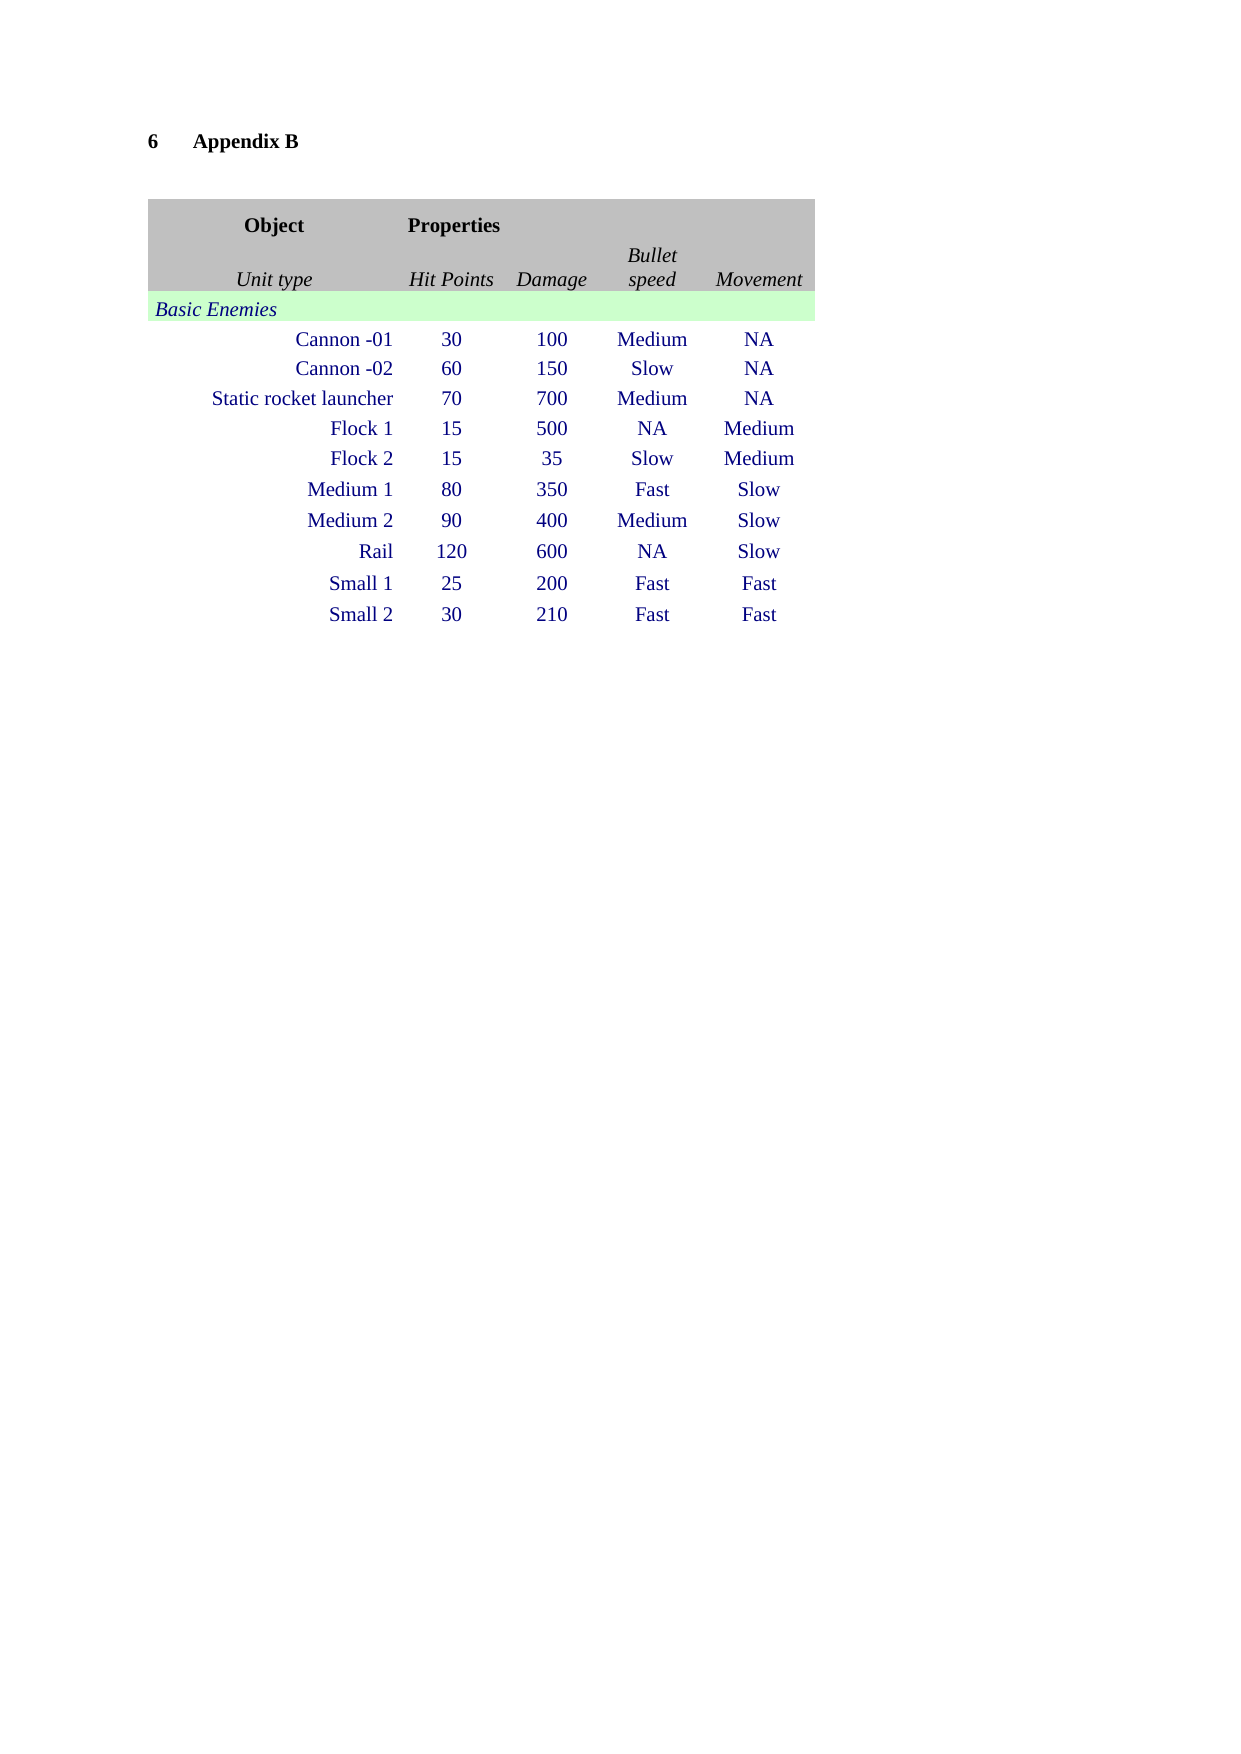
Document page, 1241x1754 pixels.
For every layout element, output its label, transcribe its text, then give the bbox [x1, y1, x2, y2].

table_cell Medium [601, 501, 703, 532]
table_cell Medium [601, 321, 703, 351]
table_cell 25 [400, 563, 502, 594]
table_cell Slow [703, 501, 815, 532]
table_cell Slow [703, 470, 815, 501]
table_cell Slow [601, 440, 703, 469]
table_cell NA [703, 351, 815, 380]
table_cell Slow [703, 532, 815, 563]
table_cell 400 [502, 501, 601, 532]
table_cell 90 [400, 501, 502, 532]
table_cell 210 [502, 595, 601, 626]
table_cell Medium 1 [148, 470, 400, 501]
table_cell 80 [400, 470, 502, 501]
table_cell Fast [703, 563, 815, 594]
table_cell Movement [703, 237, 815, 291]
table_cell 60 [400, 351, 502, 380]
table_cell 600 [502, 532, 601, 563]
table_cell 35 [502, 440, 601, 469]
table_cell NA [601, 410, 703, 440]
table_cell [601, 291, 703, 321]
table_cell Medium [601, 380, 703, 410]
table_cell NA [703, 321, 815, 351]
table_cell Flock 1 [148, 410, 400, 440]
table_header Object [148, 199, 400, 237]
table_cell NA [703, 380, 815, 410]
table_cell Fast [703, 595, 815, 626]
table_cell Cannon -01 [148, 321, 400, 351]
table_header [826, 104, 1104, 626]
table_cell 30 [400, 321, 502, 351]
table_cell Medium 2 [148, 501, 400, 532]
table_cell Small 2 [148, 595, 400, 626]
table_cell 200 [502, 563, 601, 594]
table_header [601, 199, 703, 237]
table_cell [400, 291, 502, 321]
table_header [703, 199, 815, 237]
table_header Properties [400, 199, 601, 237]
table_cell Hit Points [400, 237, 502, 291]
table_cell Small 1 [148, 563, 400, 594]
table_cell Damage [502, 237, 601, 291]
table_cell Fast [601, 563, 703, 594]
table_cell [502, 291, 601, 321]
table_cell 100 [502, 321, 601, 351]
table_cell Fast [601, 470, 703, 501]
table_cell Medium [703, 410, 815, 440]
table_cell Rail [148, 532, 400, 563]
table_cell 150 [502, 351, 601, 380]
table_cell 15 [400, 440, 502, 469]
table_cell 30 [400, 595, 502, 626]
table_cell Fast [601, 595, 703, 626]
table_cell 70 [400, 380, 502, 410]
table_cell Cannon -02 [148, 351, 400, 380]
table_cell 700 [502, 380, 601, 410]
table_cell Static rocket launcher [148, 380, 400, 410]
table_cell Bullet speed [601, 237, 703, 291]
table_cell 350 [502, 470, 601, 501]
table_cell 500 [502, 410, 601, 440]
table_cell Slow [601, 351, 703, 380]
table_cell 15 [400, 410, 502, 440]
table_cell 120 [400, 532, 502, 563]
table_cell Basic Enemies [148, 291, 400, 321]
table_cell NA [601, 532, 703, 563]
table_header Appendix B [136, 104, 826, 626]
table_cell Medium [703, 440, 815, 469]
table_cell Unit type [148, 237, 400, 291]
table_cell [703, 291, 815, 321]
table_cell Flock 2 [148, 440, 400, 469]
